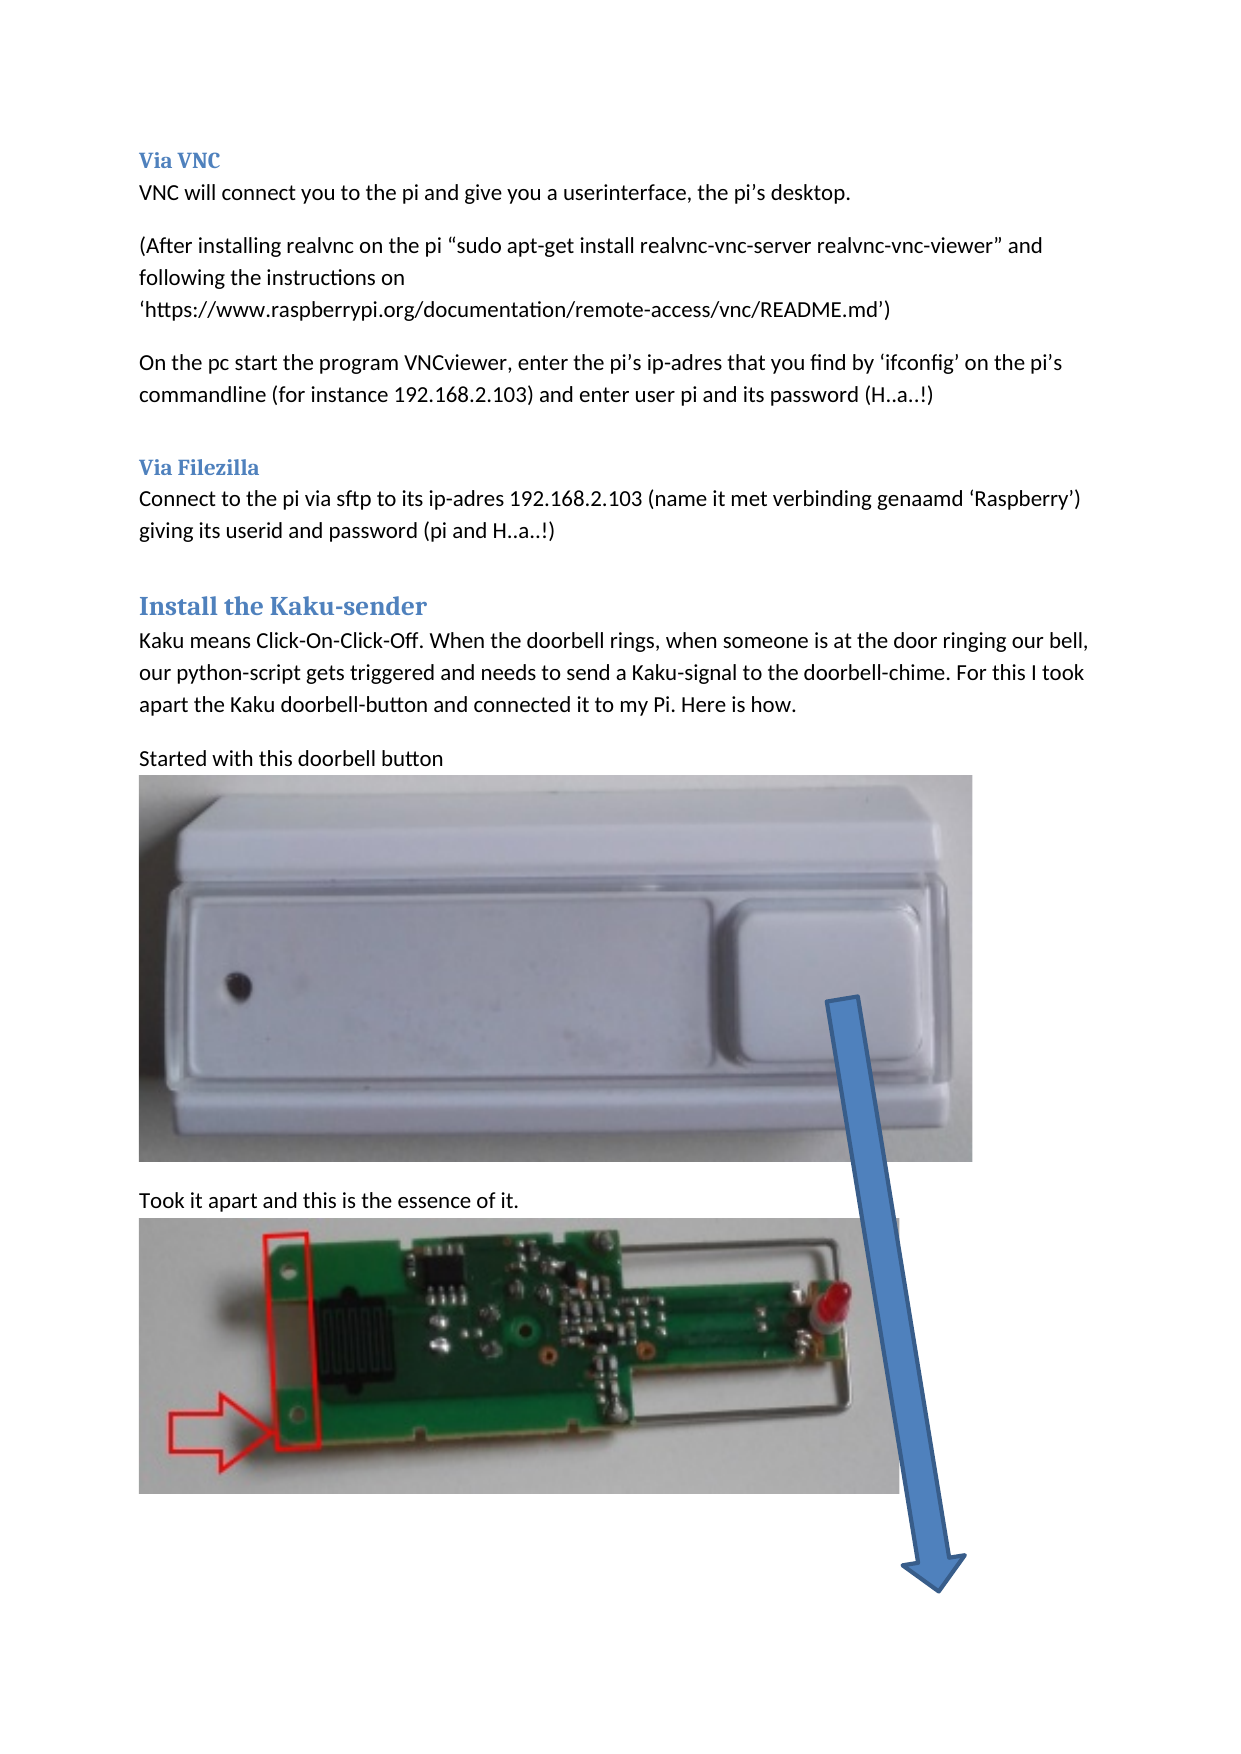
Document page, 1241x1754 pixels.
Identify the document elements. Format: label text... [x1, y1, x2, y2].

text Connect to the pi via sftp to its ip-adres 192.168.2.103 (name it met verbinding genaamd ‘Raspberry’) giving its userid and password (pi and H..a..!) [139, 484, 1101, 545]
text On the pc start the program VNCviewer, enter the pi’s ip-adres that you find by ‘ifconfig’ on the pi’s commandline (for instance 192.168.2.103) and enter user pi and its password (H..a..!) [139, 348, 1101, 408]
text Took it apart and this is the essence of it. [139, 1186, 859, 1218]
subtitle Via VNC [139, 148, 1101, 174]
text Kaku means Click-On-Click-Off. When the doorbell rings, when someone is at the door ringing our bell, our python-script gets triggered and needs to send a Kaku-signal to the doorbell-chime. For this I took apart the Kaku doorbell-button and connected it to my Pi. Here is how. [139, 626, 1101, 719]
text (After installing realvnc on the pi “sudo apt-get install realvnc-vnc-server realvnc-vnc-viewer” and following the instructions on ‘https://www.raspberrypi.org/documentation/remote-access/vnc/README.md’) [139, 231, 1101, 323]
subtitle Install the Kaku-sender [139, 591, 1101, 622]
subtitle Via Filezilla [139, 454, 1101, 481]
text Started with this doorbell button [139, 744, 1101, 1161]
text VNC will connect you to the pi and give you a userinterface, the pi’s desktop. [139, 178, 1101, 206]
text [891, 1186, 1101, 1493]
